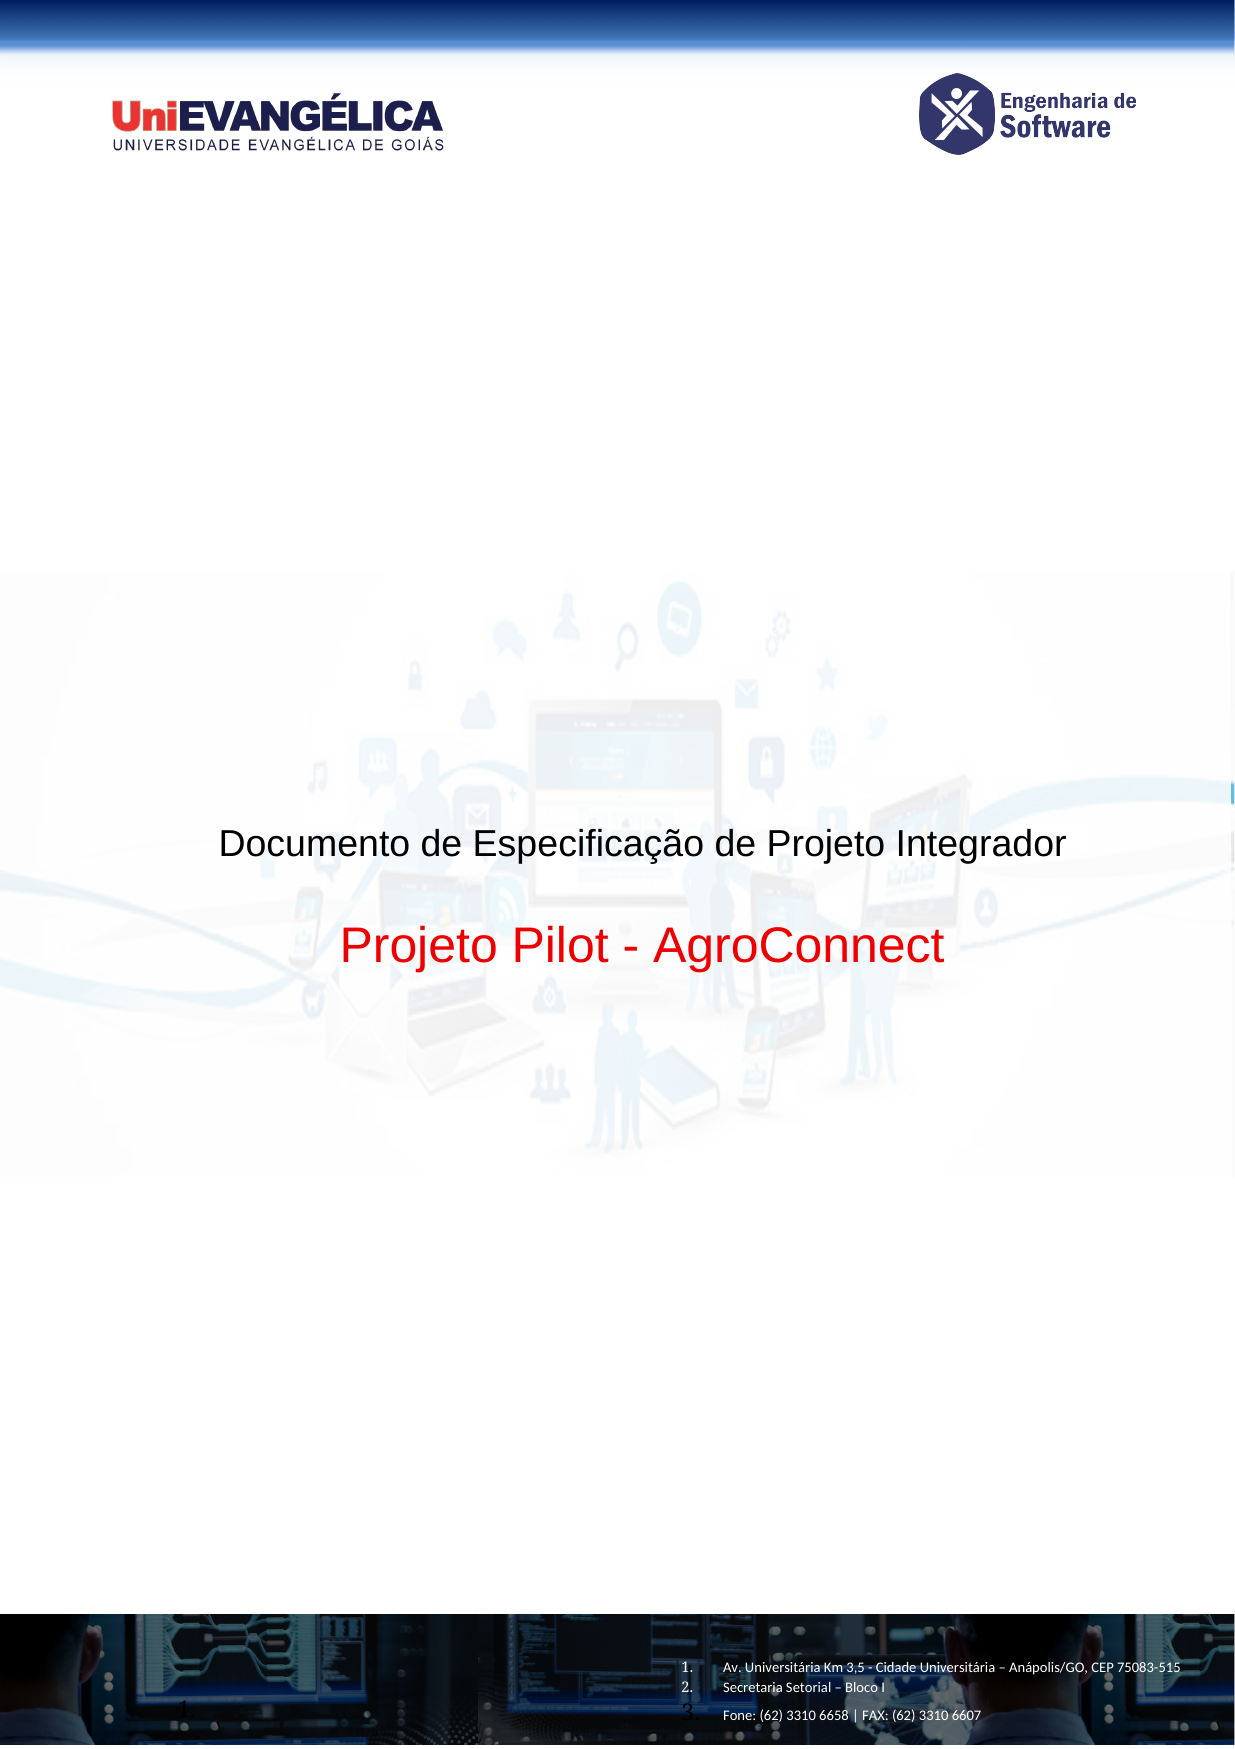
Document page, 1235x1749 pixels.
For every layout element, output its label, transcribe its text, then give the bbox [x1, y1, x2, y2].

table_cell [1230, 571, 1235, 1177]
text Projeto Pilot - AgroConnect [177, 915, 1107, 973]
picture [919, 73, 1137, 155]
picture [112, 93, 445, 155]
text Documento de Especificação de Projeto Integrador [177, 822, 1107, 865]
picture [0, 1614, 1235, 1745]
